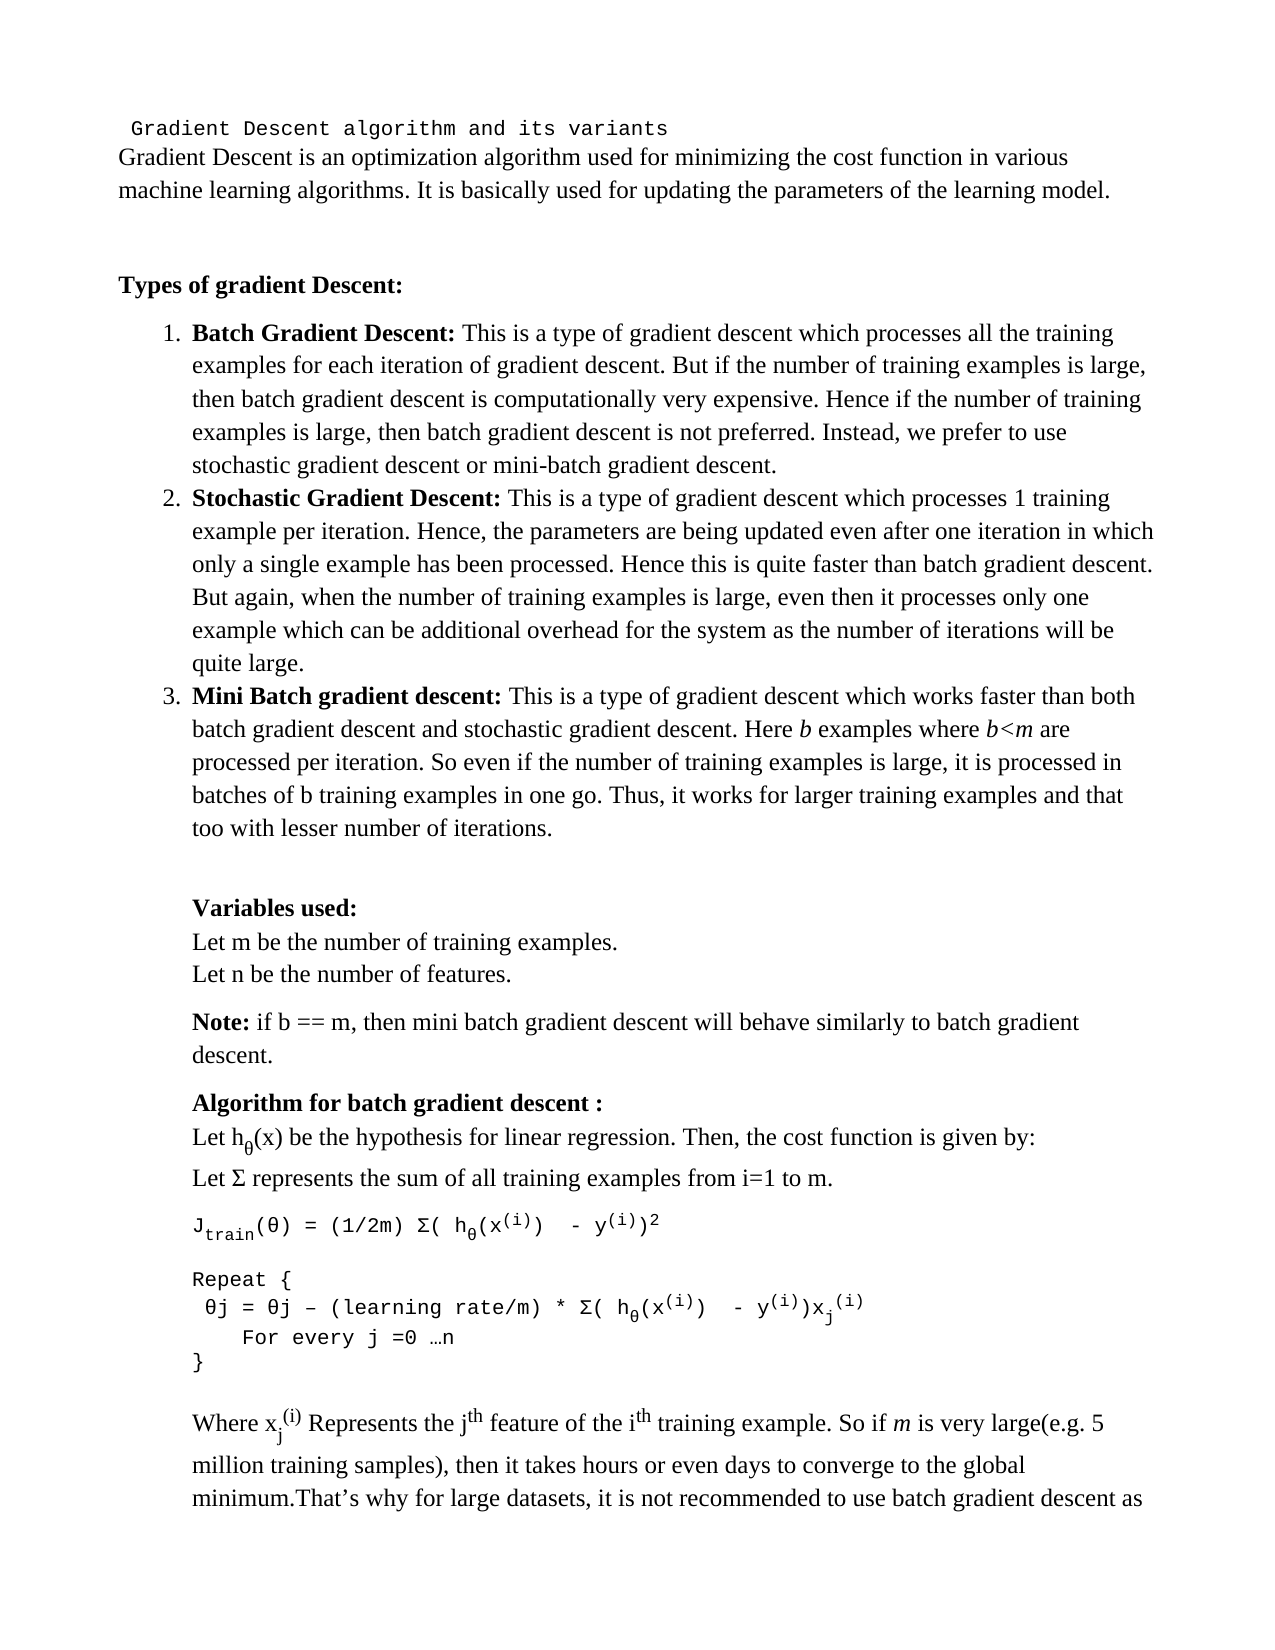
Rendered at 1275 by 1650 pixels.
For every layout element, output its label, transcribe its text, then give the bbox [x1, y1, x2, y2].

list } [162, 1351, 1157, 1374]
list Variables used: Let m be the number of training examples. Let n be the number of features. [162, 861, 1157, 988]
text Types of gradient Descent: [118, 270, 1157, 299]
list For every j =0 …n [162, 1327, 1157, 1351]
list Where xj(i) Represents the jth feature of the ith training example. So if m is very large(e.g. 5 million training samples), then it takes hours or even days to converge to the global minimum.That’s why for large datasets, it is not recommended to use batch gradient descent as [162, 1404, 1157, 1512]
list Repeat { [162, 1269, 1157, 1293]
list Mini Batch gradient descent: This is a type of gradient descent which works faster than both batch gradient descent and stochastic gradient descent. Here b examples where b<m are processed per iteration. So even if the number of training examples is large, it is processed in batches of b training examples in one go. Thus, it works for larger training examples and that too with lesser number of iterations. [162, 681, 1157, 842]
list Batch Gradient Descent: This is a type of gradient descent which processes all the training examples for each iteration of gradient descent. But if the number of training examples is large, then batch gradient descent is computationally very expensive. Hence if the number of training examples is large, then batch gradient descent is not preferred. Instead, we prefer to use stochastic gradient descent or mini-batch gradient descent. [162, 318, 1157, 478]
list Jtrain(θ) = (1/2m) Σ( hθ(x(i)) - y(i))2 [162, 1211, 1157, 1245]
text Gradient Descent is an optimization algorithm used for minimizing the cost function in various machine learning algorithms. It is basically used for updating the parameters of the learning model. [118, 142, 1157, 203]
list Stochastic Gradient Descent: This is a type of gradient descent which processes 1 training example per iteration. Hence, the parameters are being updated even after one iteration in which only a single example has been processed. Hence this is quite faster than batch gradient descent. But again, when the number of training examples is large, even then it processes only one example which can be additional overhead for the system as the number of iterations will be quite large. [162, 483, 1157, 677]
list Algorithm for batch gradient descent : Let hθ(x) be the hypothesis for linear regression. Then, the cost function is given by: Let Σ represents the sum of all training examples from i=1 to m. [162, 1088, 1157, 1192]
list Note: if b == m, then mini batch gradient descent will behave similarly to batch gradient descent. [162, 1007, 1157, 1069]
text Gradient Descent algorithm and its variants [118, 118, 1157, 142]
list θj = θj – (learning rate/m) * Σ( hθ(x(i)) - y(i))xj(i) [162, 1293, 1157, 1327]
